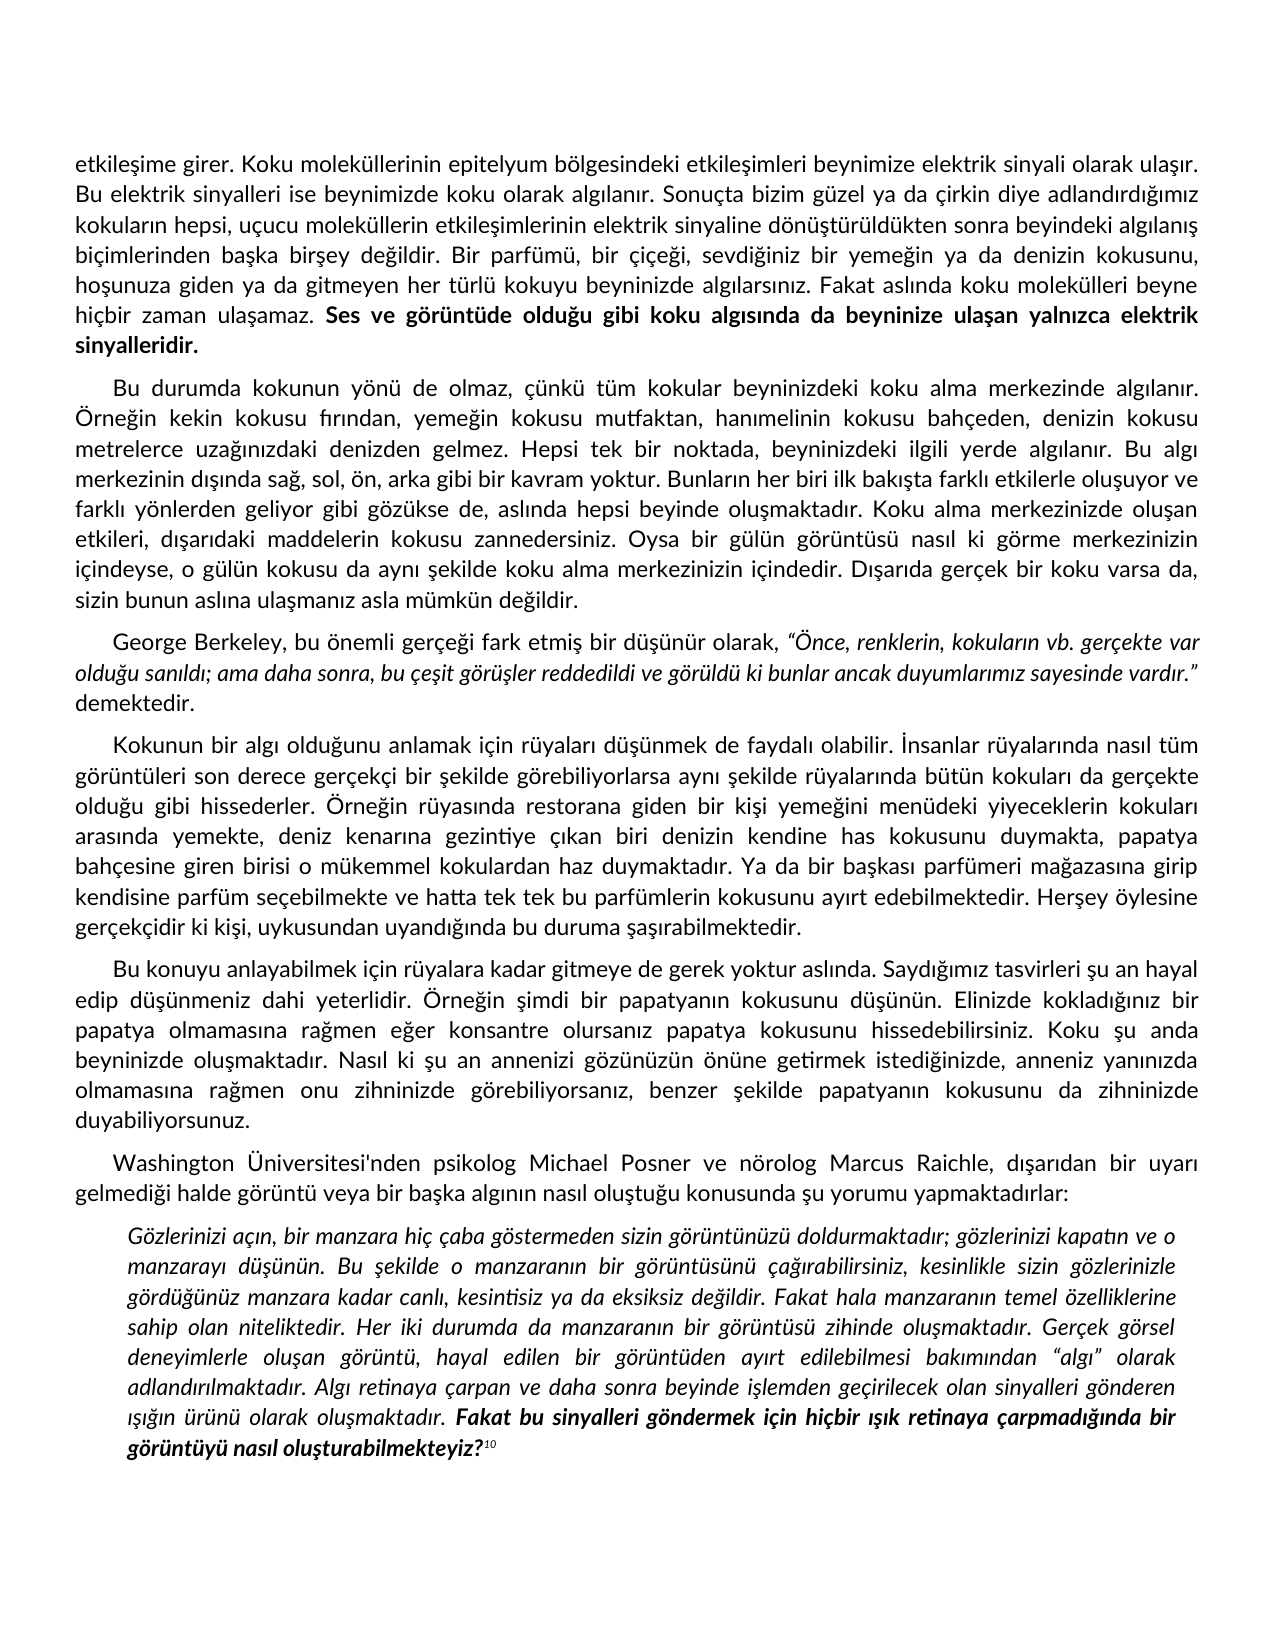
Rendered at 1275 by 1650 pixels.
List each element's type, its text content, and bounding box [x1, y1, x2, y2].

text etkileşime girer. Koku moleküllerinin epitelyum bölgesindeki etkileşimleri beynimize elektrik sinyali olarak ulaşır. Bu elektrik sinyalleri ise beynimizde koku olarak algılanır. Sonuçta bizim güzel ya da çirkin diye adlandırdığımız kokuların hepsi, uçucu moleküllerin etkileşimlerinin elektrik sinyaline dönüştürüldükten sonra beyindeki algılanış biçimlerinden başka birşey değildir. Bir parfümü, bir çiçeği, sevdiğiniz bir yemeğin ya da denizin kokusunu, hoşunuza giden ya da gitmeyen her türlü kokuyu beyninizde algılarsınız. Fakat aslında koku molekülleri beyne hiçbir zaman ulaşamaz. Ses ve görüntüde olduğu gibi koku algısında da beyninize ulaşan yalnızca elektrik sinyalleridir. [75, 150, 1200, 359]
text Bu durumda kokunun yönü de olmaz, çünkü tüm kokular beyninizdeki koku alma merkezinde algılanır. Örneğin kekin kokusu fırından, yemeğin kokusu mutfaktan, hanımelinin kokusu bahçeden, denizin kokusu metrelerce uzağınızdaki denizden gelmez. Hepsi tek bir noktada, beyninizdeki ilgili yerde algılanır. Bu algı merkezinin dışında sağ, sol, ön, arka gibi bir kavram yoktur. Bunların her biri ilk bakışta farklı etkilerle oluşuyor ve farklı yönlerden geliyor gibi gözükse de, aslında hepsi beyinde oluşmaktadır. Koku alma merkezinizde oluşan etkileri, dışarıdaki maddelerin kokusu zannedersiniz. Oysa bir gülün görüntüsü nasıl ki görme merkezinizin içindeyse, o gülün kokusu da aynı şekilde koku alma merkezinizin içindedir. Dışarıda gerçek bir koku varsa da, sizin bunun aslına ulaşmanız asla mümkün değildir. [75, 374, 1200, 613]
text Bu konuyu anlayabilmek için rüyalara kadar gitmeye de gerek yoktur aslında. Saydığımız tasvirleri şu an hayal edip düşünmeniz dahi yeterlidir. Örneğin şimdi bir papatyanın kokusunu düşünün. Elinizde kokladığınız bir papatya olmamasına rağmen eğer konsantre olursanız papatya kokusunu hissedebilirsiniz. Koku şu anda beyninizde oluşmaktadır. Nasıl ki şu an annenizi gözünüzün önüne getirmek istediğinizde, anneniz yanınızda olmamasına rağmen onu zihninizde görebiliyorsanız, benzer şekilde papatyanın kokusunu da zihninizde duyabiliyorsunuz. [75, 955, 1200, 1134]
text Kokunun bir algı olduğunu anlamak için rüyaları düşünmek de faydalı olabilir. İnsanlar rüyalarında nasıl tüm görüntüleri son derece gerçekçi bir şekilde görebiliyorlarsa aynı şekilde rüyalarında bütün kokuları da gerçekte olduğu gibi hissederler. Örneğin rüyasında restorana giden bir kişi yemeğini menüdeki yiyeceklerin kokuları arasında yemekte, deniz kenarına gezintiye çıkan biri denizin kendine has kokusunu duymakta, papatya bahçesine giren birisi o mükemmel kokulardan haz duymaktadır. Ya da bir başkası parfümeri mağazasına girip kendisine parfüm seçebilmekte ve hatta tek tek bu parfümlerin kokusunu ayırt edebilmektedir. Herşey öylesine gerçekçidir ki kişi, uykusundan uyandığında bu duruma şaşırabilmektedir. [75, 731, 1200, 940]
text Gözlerinizi açın, bir manzara hiç çaba göstermeden sizin görüntünüzü doldurmaktadır; gözlerinizi kapatın ve o manzarayı düşünün. Bu şekilde o manzaranın bir görüntüsünü çağırabilirsiniz, kesinlikle sizin gözlerinizle gördüğünüz manzara kadar canlı, kesintisiz ya da eksiksiz değildir. Fakat hala manzaranın temel özelliklerine sahip olan niteliktedir. Her iki durumda da manzaranın bir görüntüsü zihinde oluşmaktadır. Gerçek görsel deneyimlerle oluşan görüntü, hayal edilen bir görüntüden ayırt edilebilmesi bakımından “algı” olarak adlandırılmaktadır. Algı retinaya çarpan ve daha sonra beyinde işlemden geçirilecek olan sinyalleri gönderen ışığın ürünü olarak oluşmaktadır. Fakat bu sinyalleri göndermek için hiçbir ışık retinaya çarpmadığında bir görüntüyü nasıl oluşturabilmekteyiz?10 [127, 1222, 1177, 1461]
text Washington Üniversitesi'nden psikolog Michael Posner ve nörolog Marcus Raichle, dışarıdan bir uyarı gelmediği halde görüntü veya bir başka algının nasıl oluştuğu konusunda şu yorumu yapmaktadırlar: [75, 1149, 1200, 1207]
text George Berkeley, bu önemli gerçeği fark etmiş bir düşünür olarak, “Önce, renklerin, kokuların vb. gerçekte var olduğu sanıldı; ama daha sonra, bu çeşit görüşler reddedildi ve görüldü ki bunlar ancak duyumlarımız sayesinde vardır.” demektedir. [75, 628, 1200, 716]
